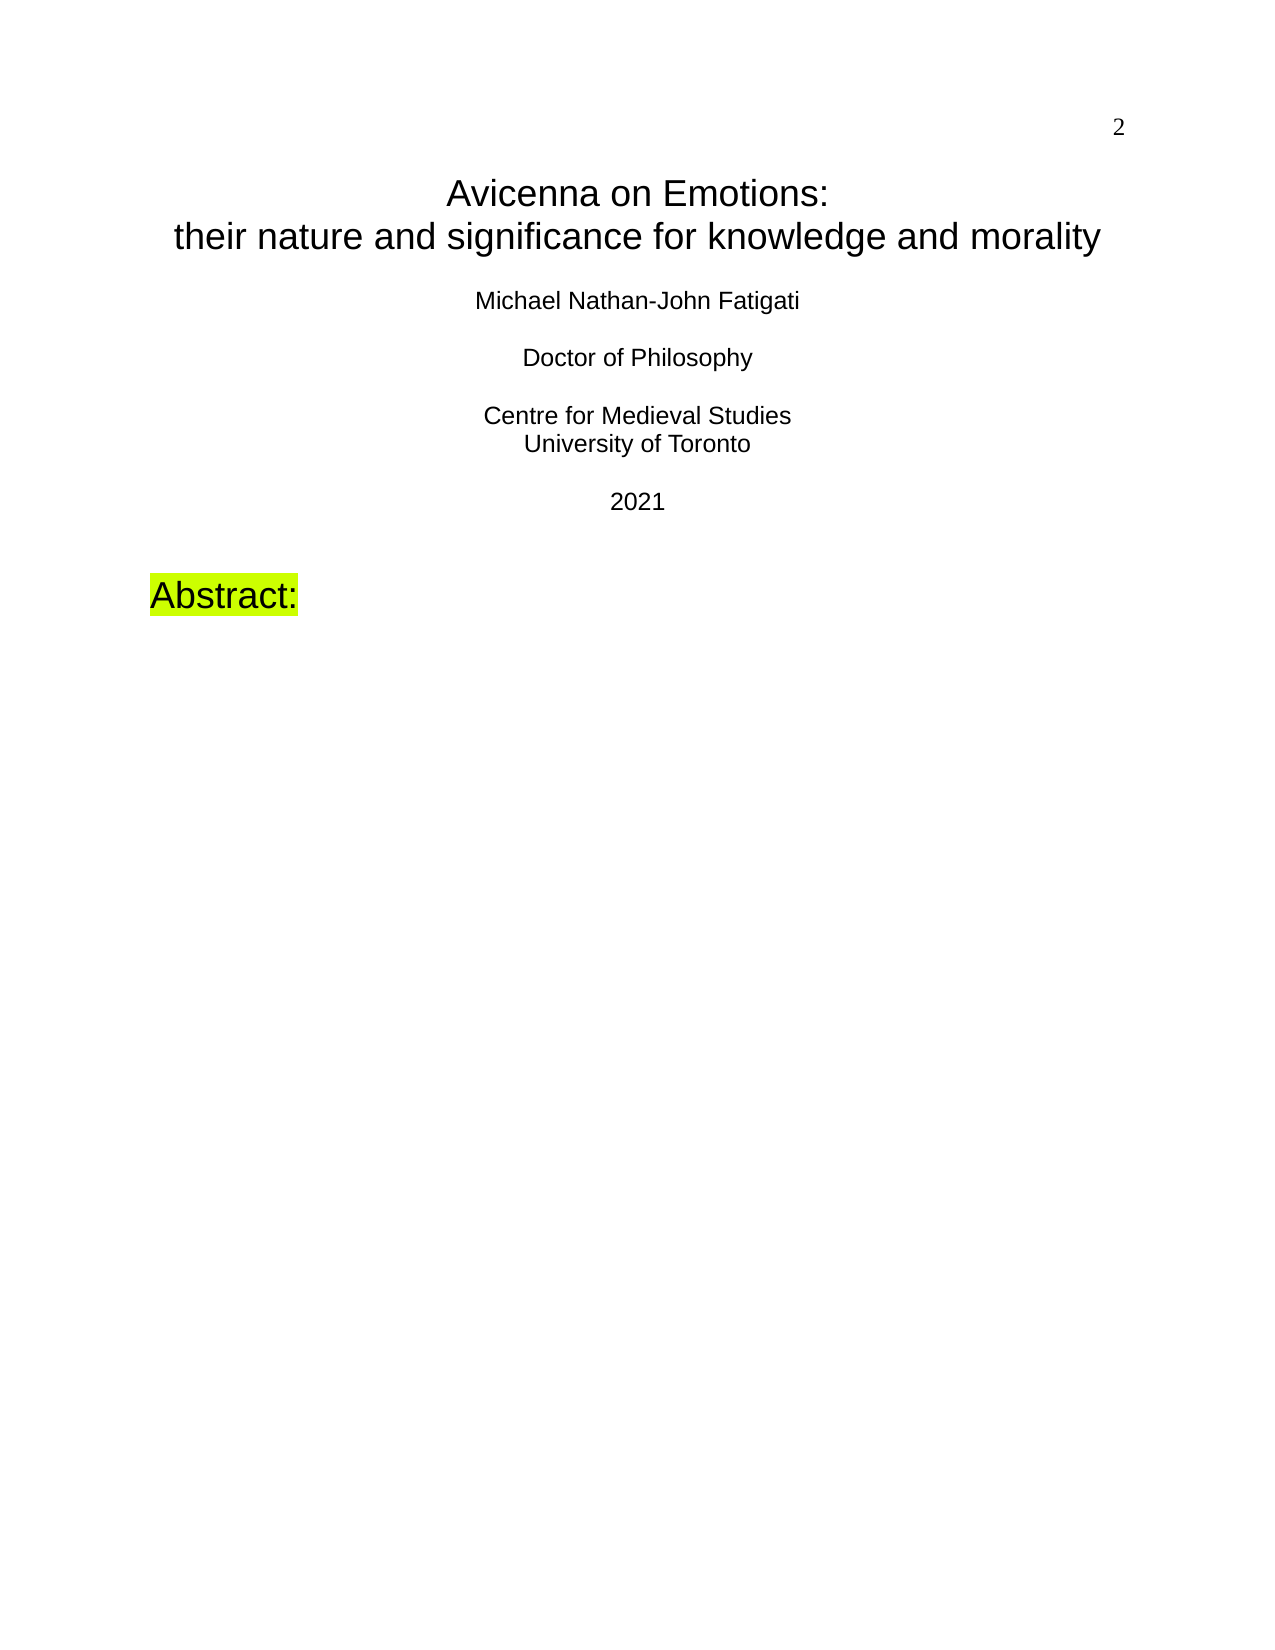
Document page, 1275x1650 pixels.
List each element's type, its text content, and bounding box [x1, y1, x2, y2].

text University of Toronto [150, 429, 1125, 458]
text Abstract: [150, 573, 1125, 616]
subtitle their nature and significance for knowledge and morality [150, 214, 1125, 257]
text Michael Nathan-John Fatigati [150, 286, 1125, 314]
text Centre for Medieval Studies [150, 401, 1125, 429]
subtitle Avicenna on Emotions: [150, 171, 1125, 214]
text 2021 [150, 487, 1125, 516]
text Doctor of Philosophy [150, 343, 1125, 372]
